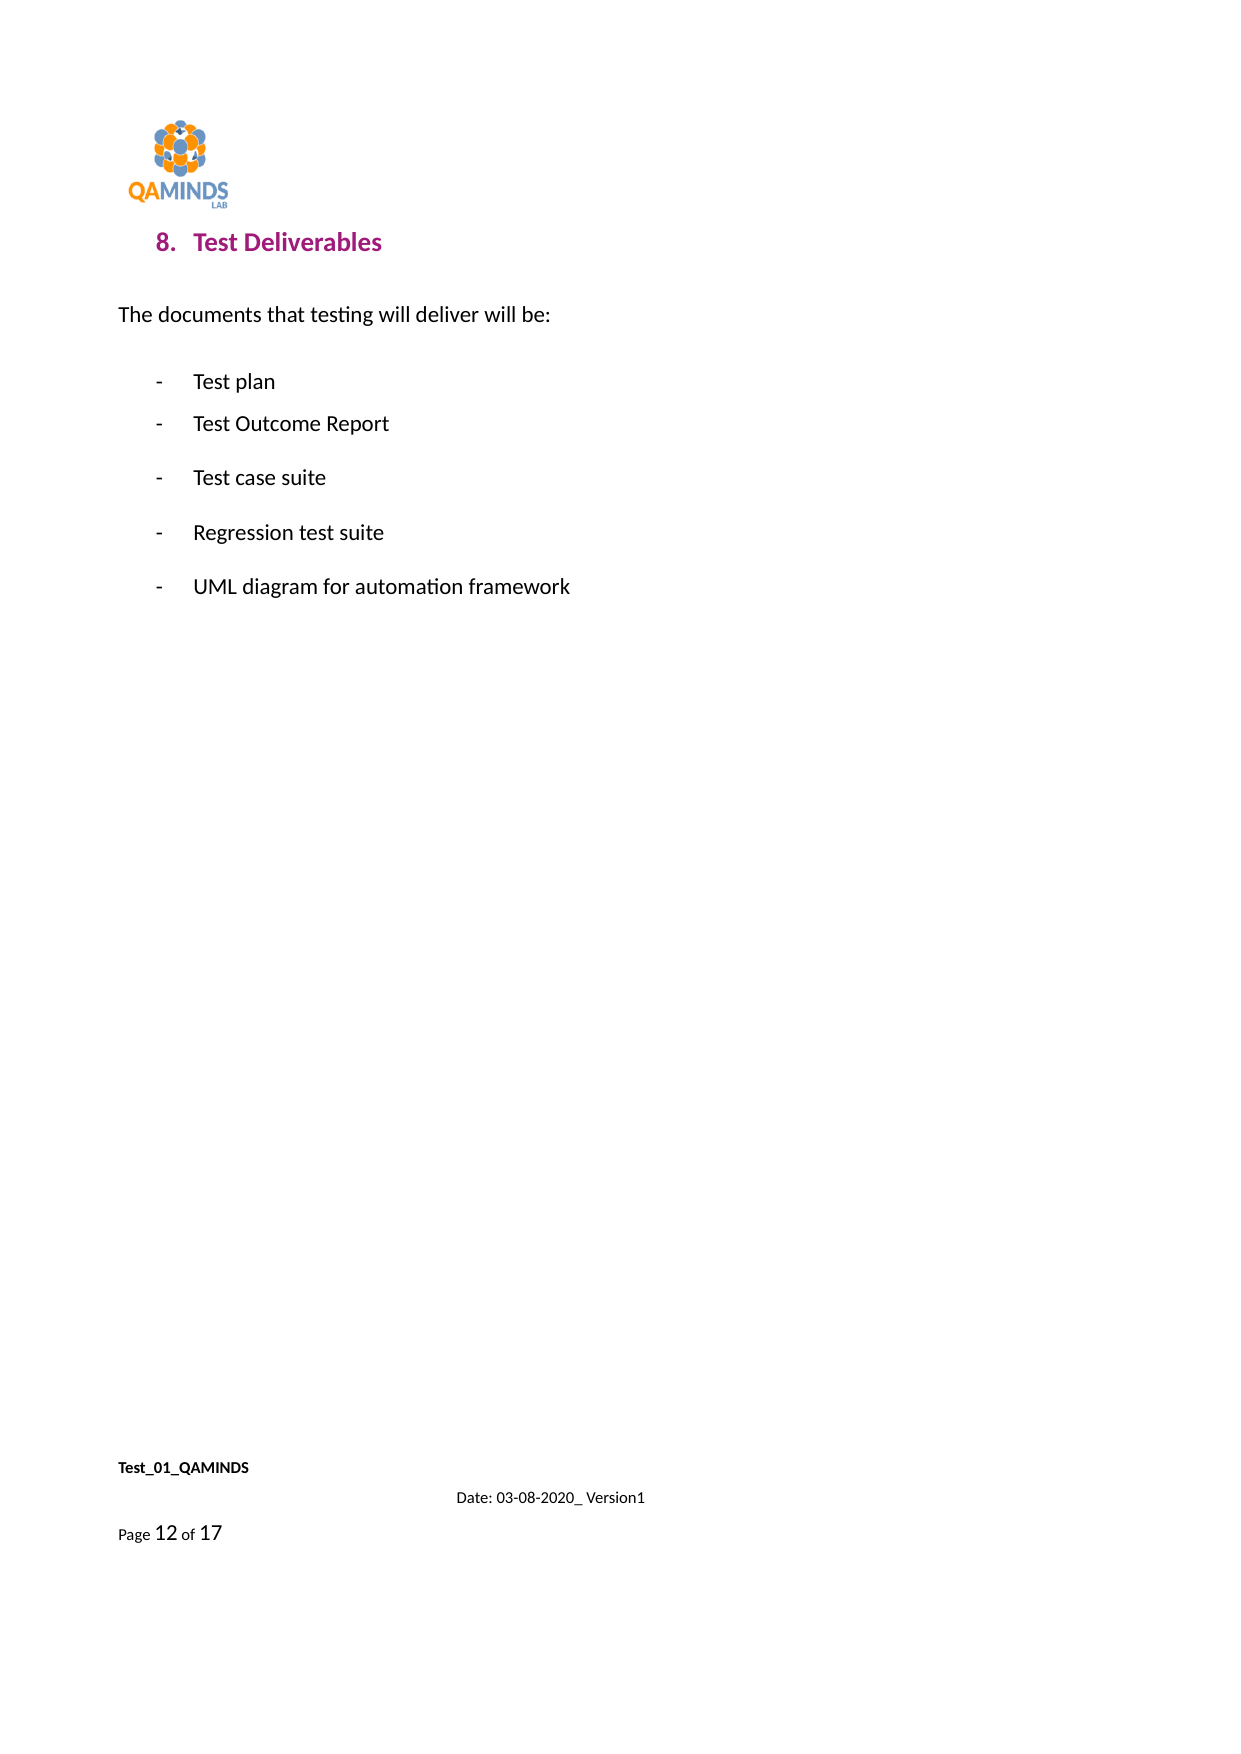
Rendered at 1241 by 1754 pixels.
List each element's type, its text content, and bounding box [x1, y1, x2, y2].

list UML diagram for automation framework [156, 572, 1053, 600]
list Regression test suite [156, 518, 1053, 546]
list Test Outcome Report [156, 409, 1053, 437]
list Test plan [156, 367, 1053, 395]
list Test case suite [156, 463, 1053, 491]
text The documents that testing will deliver will be: [118, 300, 1053, 328]
subtitle Test Deliverables [156, 225, 1053, 258]
